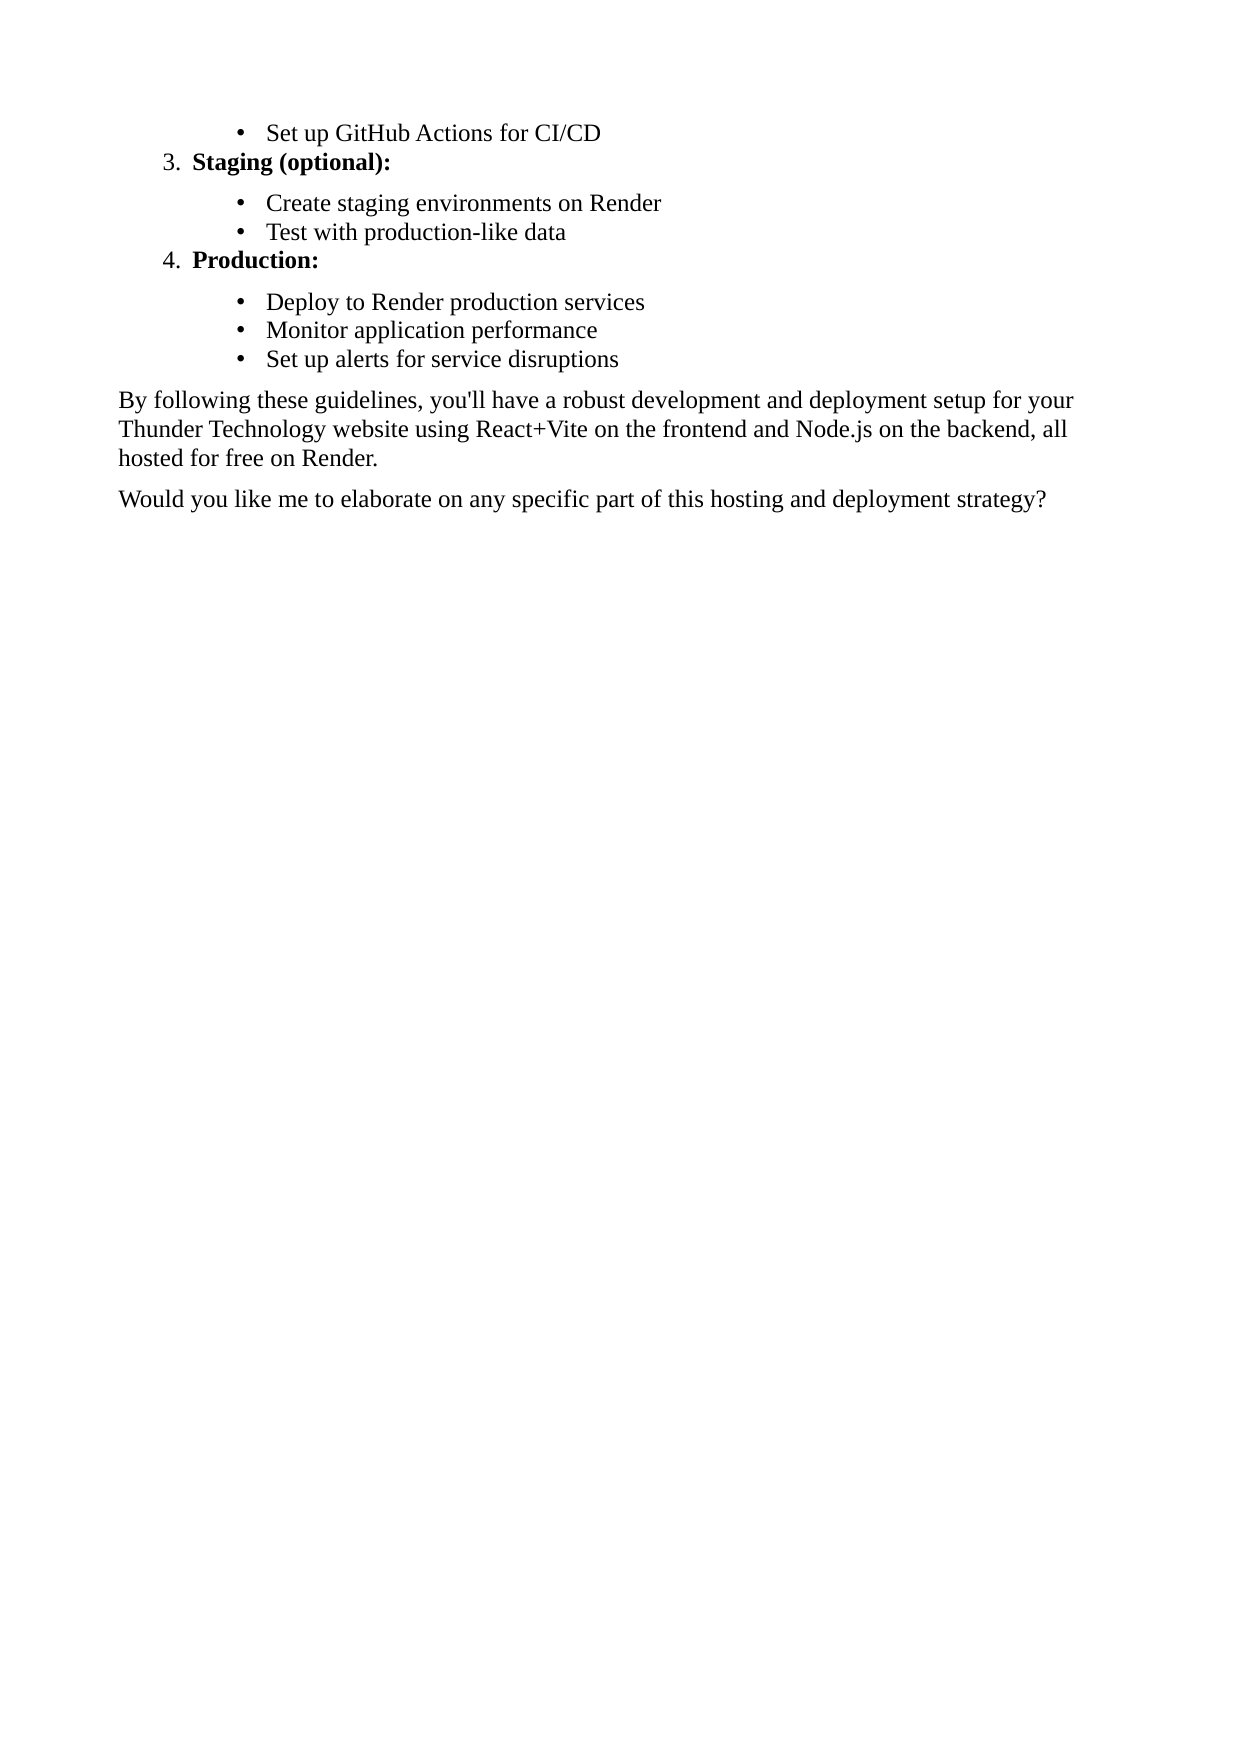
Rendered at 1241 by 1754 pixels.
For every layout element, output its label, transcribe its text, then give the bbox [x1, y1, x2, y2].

list Production: [162, 246, 1122, 274]
list Set up GitHub Actions for CI/CD [236, 118, 1122, 147]
text By following these guidelines, you'll have a robust development and deployment setup for your Thunder Technology website using React+Vite on the frontend and Node.js on the backend, all hosted for free on Render. [118, 386, 1122, 472]
list Monitor application performance [236, 316, 1122, 344]
list Staging (optional): [162, 147, 1122, 176]
list Create staging environments on Render [236, 188, 1122, 217]
list Test with production-like data [236, 217, 1122, 246]
list Set up alerts for service disruptions [236, 344, 1122, 373]
text Would you like me to elaborate on any specific part of this hosting and deployment strategy? [118, 484, 1122, 513]
list Deploy to Render production services [236, 287, 1122, 316]
